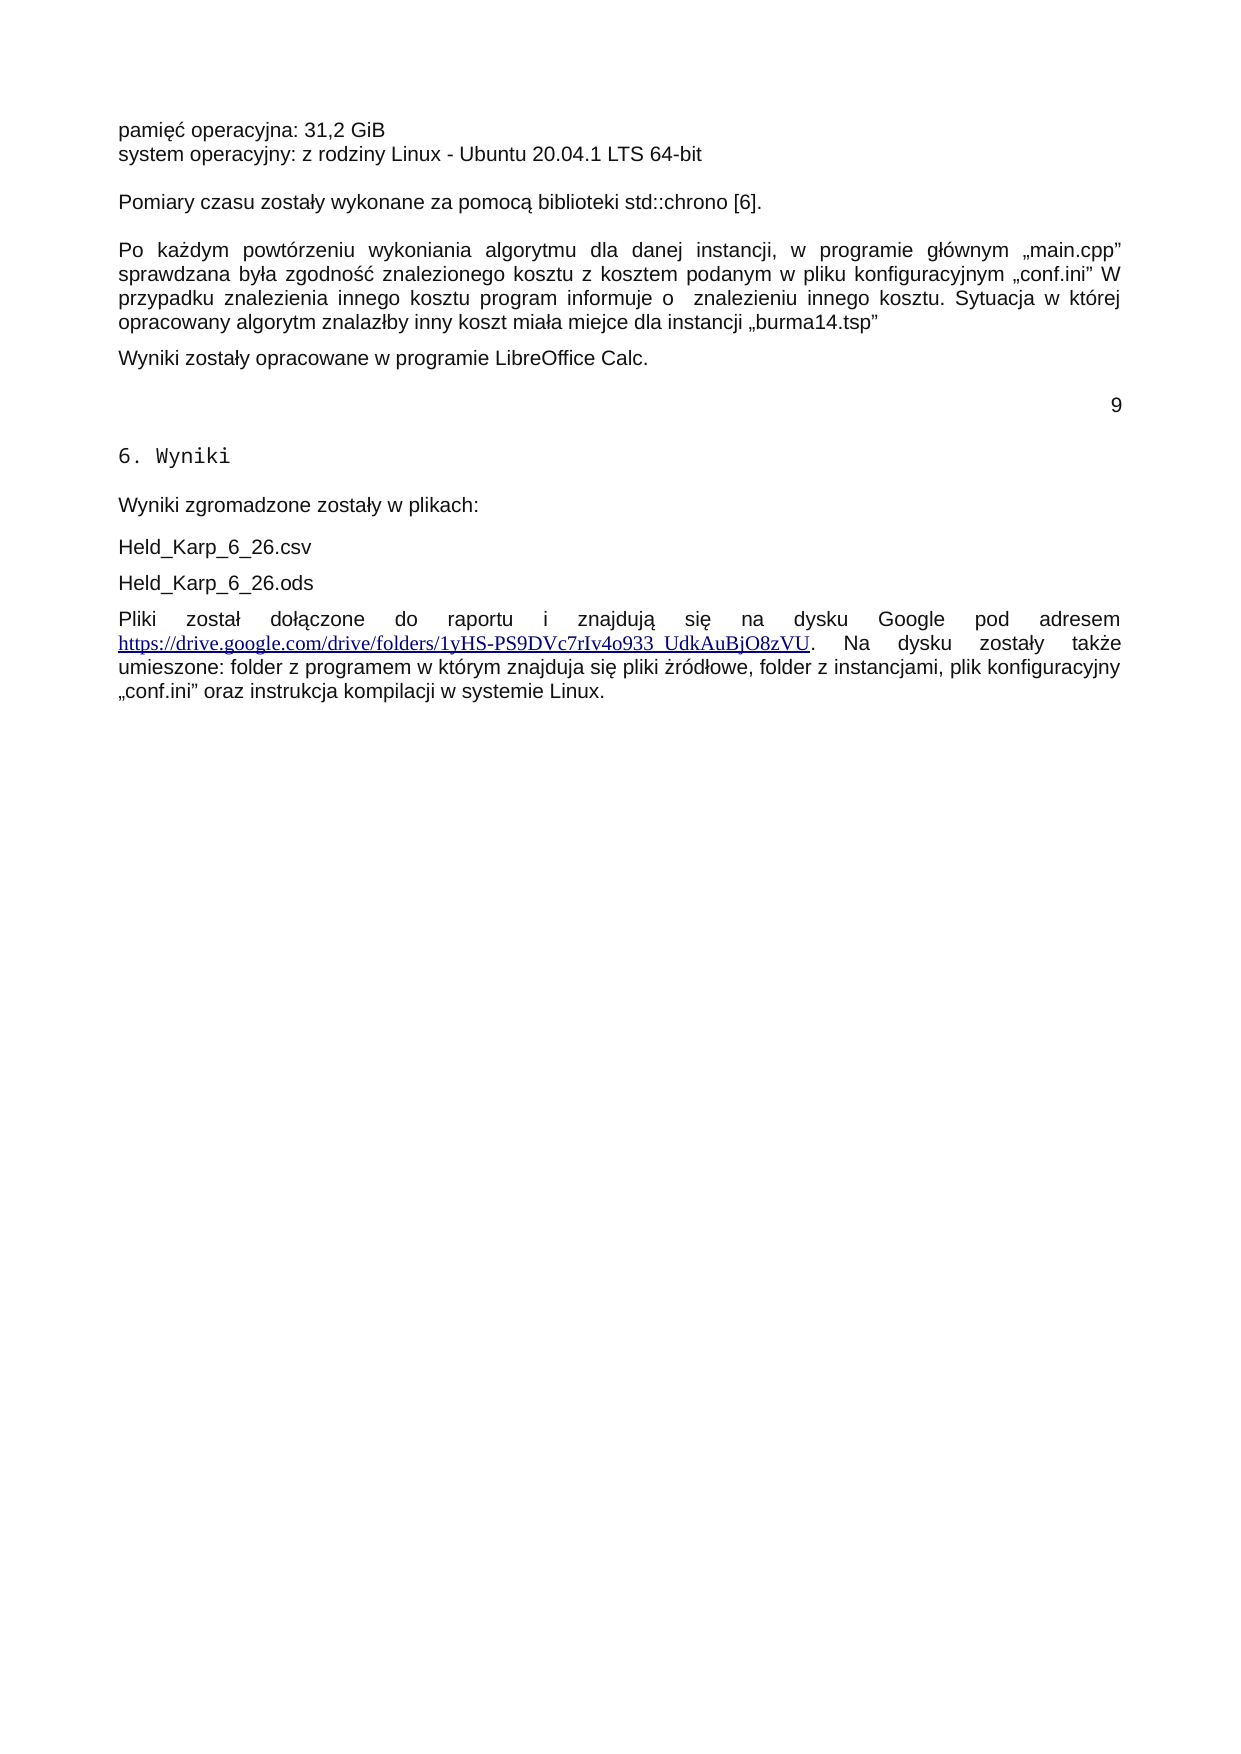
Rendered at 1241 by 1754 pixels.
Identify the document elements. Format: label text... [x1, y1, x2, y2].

text Pomiary czasu zostały wykonane za pomocą biblioteki std::chrono [6]. [118, 190, 1122, 214]
text pamięć operacyjna: 31,2 GiB [118, 118, 1122, 142]
text Wyniki zgromadzone zostały w plikach: [118, 493, 1122, 517]
text 7 [118, 393, 1122, 417]
text Pliki został dołączone do raportu i znajdują się na dysku Google pod adresem https://drive.google.com/drive/folders/1yHS-PS9DVc7rIv4o933_UdkAuBjO8zVU. Na dysku zostały także umieszone: folder z programem w którym znajduja się pliki żródłowe, folder z instancjami, plik konfiguracyjny „conf.ini” oraz instrukcja kompilacji w systemie Linux. [118, 607, 1122, 703]
text system operacyjny: z rodziny Linux - Ubuntu 20.04.1 LTS 64-bit [118, 142, 1122, 166]
text Held_Karp_6_26.ods [118, 571, 1122, 595]
text 6. Wyniki [118, 441, 1122, 469]
text Wyniki zostały opracowane w programie LibreOffice Calc. [118, 346, 1122, 369]
text Held_Karp_6_26.csv [118, 535, 1122, 559]
text Po każdym powtórzeniu wykoniania algorytmu dla danej instancji, w programie głównym „main.cpp” sprawdzana była zgodność znalezionego kosztu z kosztem podanym w pliku konfiguracyjnym „conf.ini” W przypadku znalezienia innego kosztu program informuje o znalezieniu innego kosztu. Sytuacja w której opracowany algorytm znalazłby inny koszt miała miejce dla instancji „burma14.tsp” [118, 238, 1122, 334]
